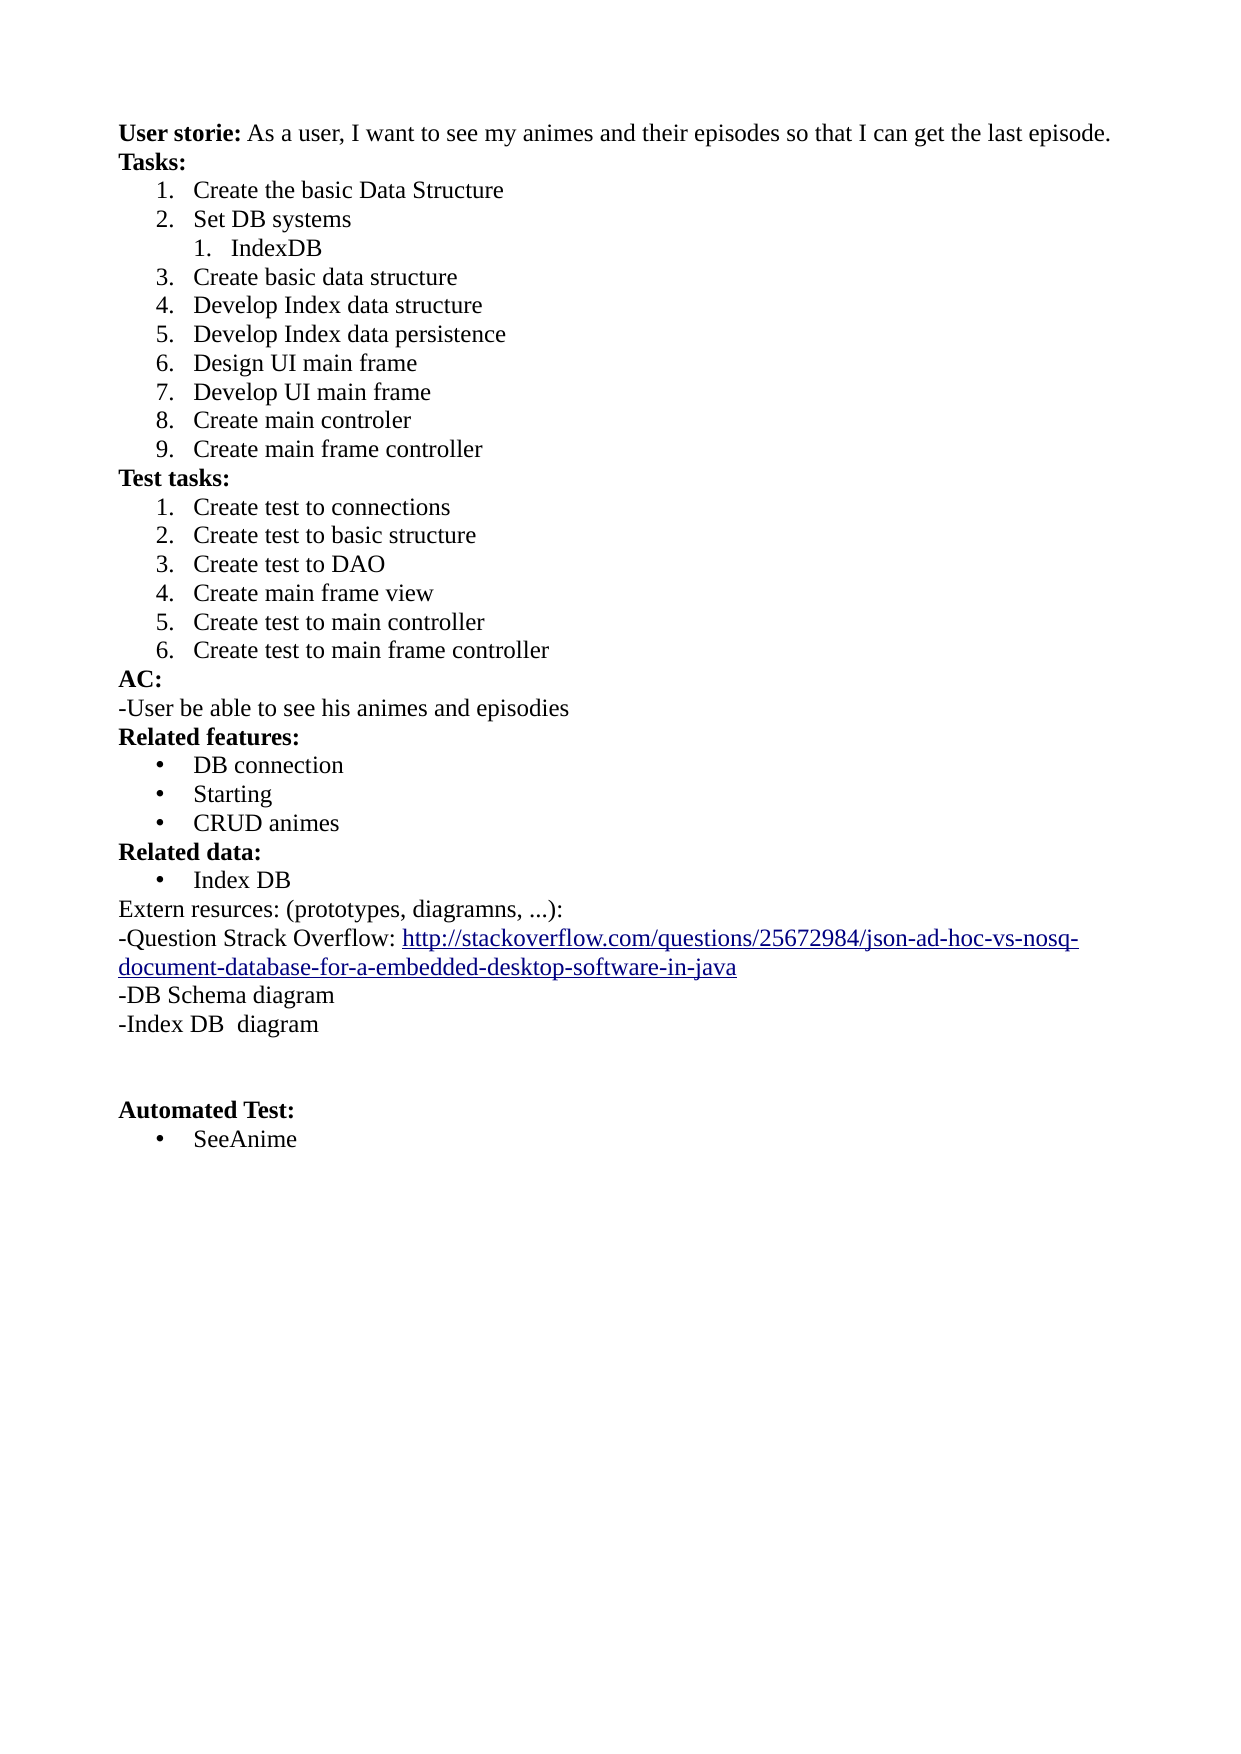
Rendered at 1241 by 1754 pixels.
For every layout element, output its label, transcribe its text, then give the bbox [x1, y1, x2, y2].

list Create test to basic structure [156, 521, 1122, 549]
text Related features: [118, 722, 1122, 751]
text Automated Test: [118, 1096, 1122, 1124]
list Create main controler [156, 406, 1122, 434]
list Create test to connections [156, 492, 1122, 521]
list Develop UI main frame [156, 377, 1122, 406]
text -User be able to see his animes and episodies [118, 693, 1122, 722]
list Set DB systems [156, 204, 1122, 233]
list Starting [156, 779, 1122, 808]
list Create main frame controller [156, 434, 1122, 463]
text -Question Strack Overflow: http://stackoverflow.com/questions/25672984/json-ad-hoc-vs-nosq-document-database-for-a-embedded-desktop-software-in-java [118, 923, 1122, 981]
text Tasks: [118, 147, 1122, 176]
list SeeAnime [156, 1124, 1122, 1153]
text Extern resurces: (prototypes, diagramns, ...): [118, 894, 1122, 923]
list Create test to main frame controller [156, 636, 1122, 664]
list Create test to main controller [156, 607, 1122, 636]
text Related data: [118, 837, 1122, 866]
list Create basic data structure [156, 262, 1122, 291]
text AC: [118, 664, 1122, 693]
list CRUD animes [156, 808, 1122, 837]
text -DB Schema diagram [118, 981, 1122, 1009]
list Develop Index data structure [156, 291, 1122, 319]
text Test tasks: [118, 463, 1122, 492]
list Develop Index data persistence [156, 319, 1122, 348]
list Index DB [156, 866, 1122, 894]
list IndexDB [193, 233, 1122, 262]
list Create test to DAO [156, 549, 1122, 578]
text User storie: As a user, I want to see my animes and their episodes so that I can get the last episode. [118, 118, 1122, 147]
list Design UI main frame [156, 348, 1122, 377]
text -Index DB diagram [118, 1009, 1122, 1038]
list DB connection [156, 751, 1122, 779]
list Create main frame view [156, 578, 1122, 607]
list Create the basic Data Structure [156, 176, 1122, 204]
